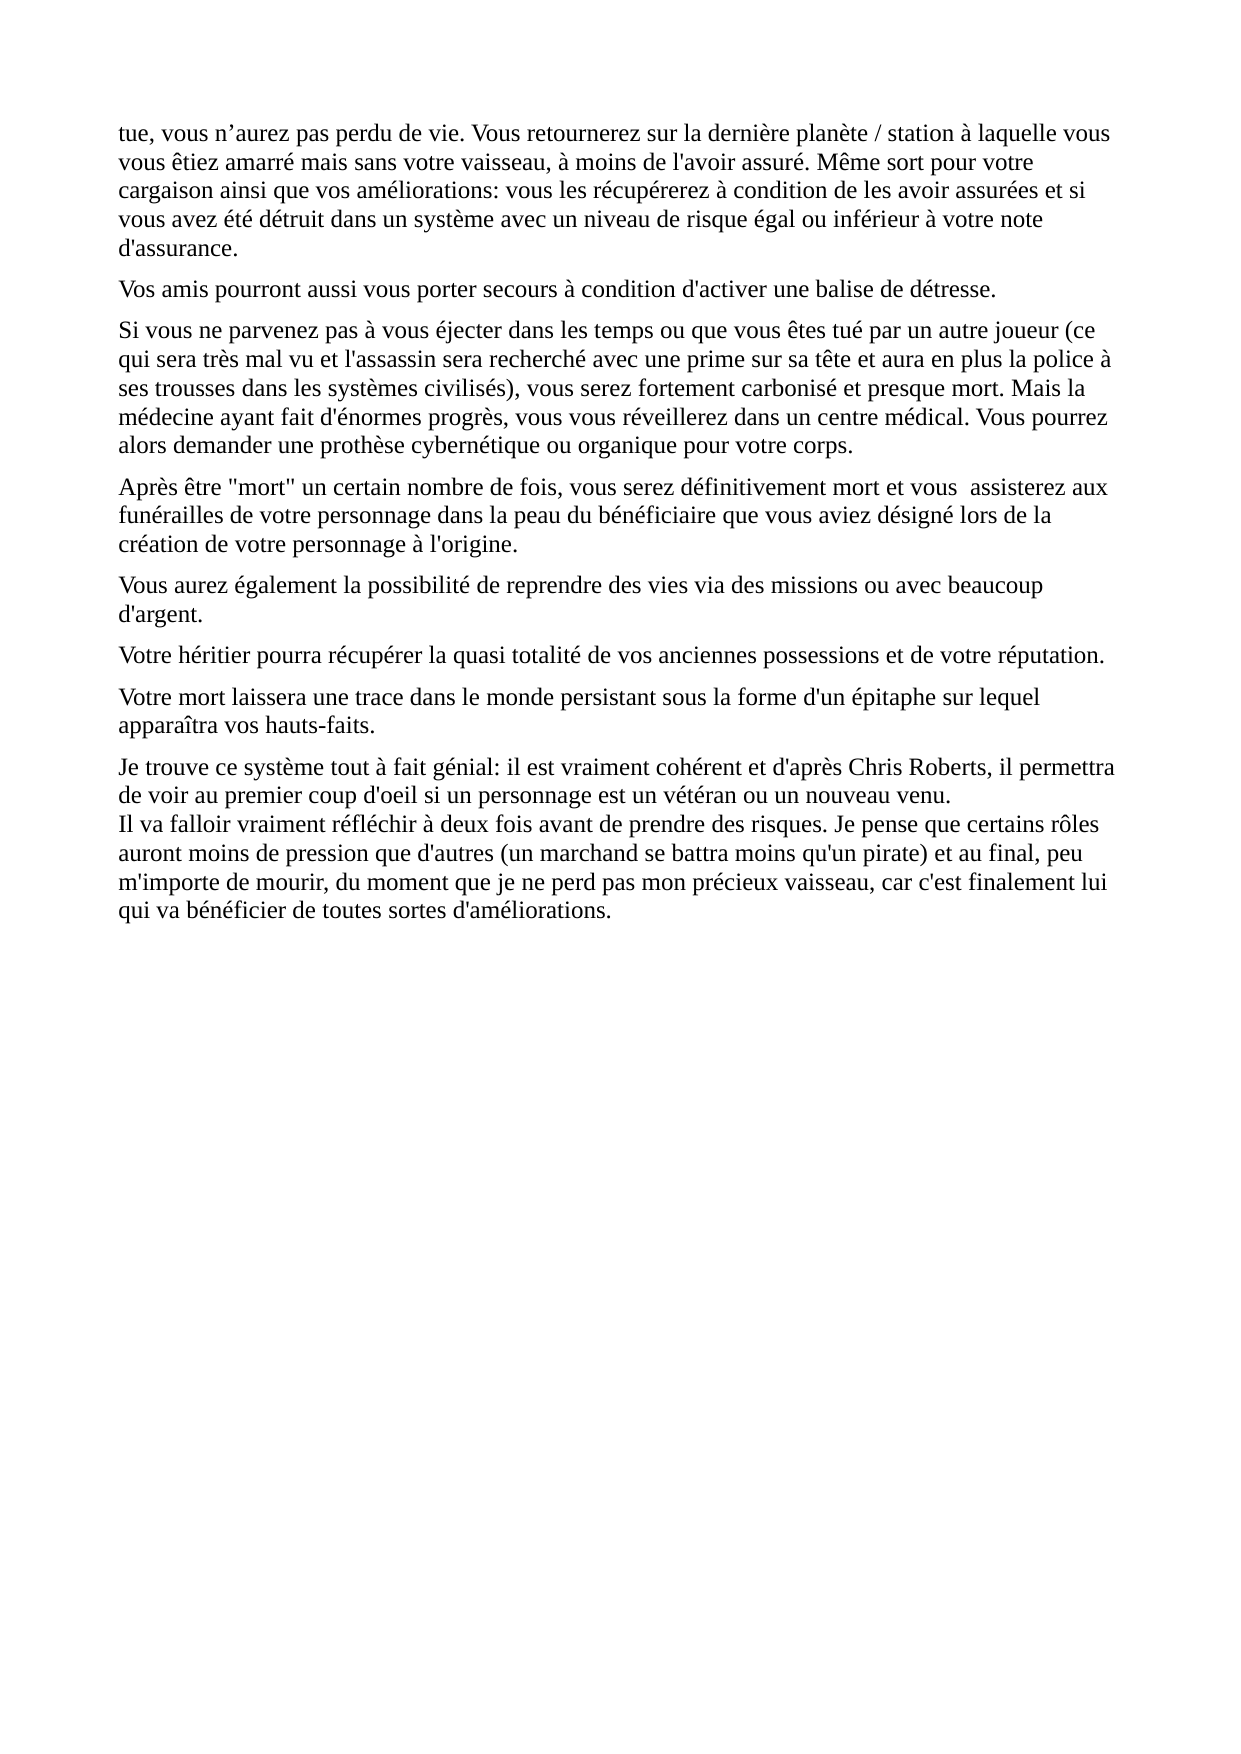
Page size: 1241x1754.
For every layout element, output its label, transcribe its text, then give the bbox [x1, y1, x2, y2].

text tue, vous n’aurez pas perdu de vie. Vous retournerez sur la dernière planète / station à laquelle vous vous êtiez amarré mais sans votre vaisseau, à moins de l'avoir assuré. Même sort pour votre cargaison ainsi que vos améliorations: vous les récupérerez à condition de les avoir assurées et si vous avez été détruit dans un système avec un niveau de risque égal ou inférieur à votre note d'assurance. [118, 118, 1122, 262]
text Je trouve ce système tout à fait génial: il est vraiment cohérent et d'après Chris Roberts, il permettra de voir au premier coup d'oeil si un personnage est un vétéran ou un nouveau venu. [118, 752, 1122, 809]
text Vous aurez également la possibilité de reprendre des vies via des missions ou avec beaucoup d'argent. [118, 571, 1122, 628]
text Vos amis pourront aussi vous porter secours à condition d'activer une balise de détresse. [118, 274, 1122, 303]
text Votre mort laissera une trace dans le monde persistant sous la forme d'un épitaphe sur lequel apparaîtra vos hauts-faits. [118, 682, 1122, 739]
text Il va falloir vraiment réfléchir à deux fois avant de prendre des risques. Je pense que certains rôles auront moins de pression que d'autres (un marchand se battra moins qu'un pirate) et au final, peu m'importe de mourir, du moment que je ne perd pas mon précieux vaisseau, car c'est finalement lui qui va bénéficier de toutes sortes d'améliorations. [118, 809, 1122, 924]
text Si vous ne parvenez pas à vous éjecter dans les temps ou que vous êtes tué par un autre joueur (ce qui sera très mal vu et l'assassin sera recherché avec une prime sur sa tête et aura en plus la police à ses trousses dans les systèmes civilisés), vous serez fortement carbonisé et presque mort. Mais la médecine ayant fait d'énormes progrès, vous vous réveillerez dans un centre médical. Vous pourrez alors demander une prothèse cybernétique ou organique pour votre corps. [118, 316, 1122, 459]
text Après être "mort" un certain nombre de fois, vous serez définitivement mort et vous assisterez aux funérailles de votre personnage dans la peau du bénéficiaire que vous aviez désigné lors de la création de votre personnage à l'origine. [118, 472, 1122, 558]
text Votre héritier pourra récupérer la quasi totalité de vos anciennes possessions et de votre réputation. [118, 641, 1122, 669]
